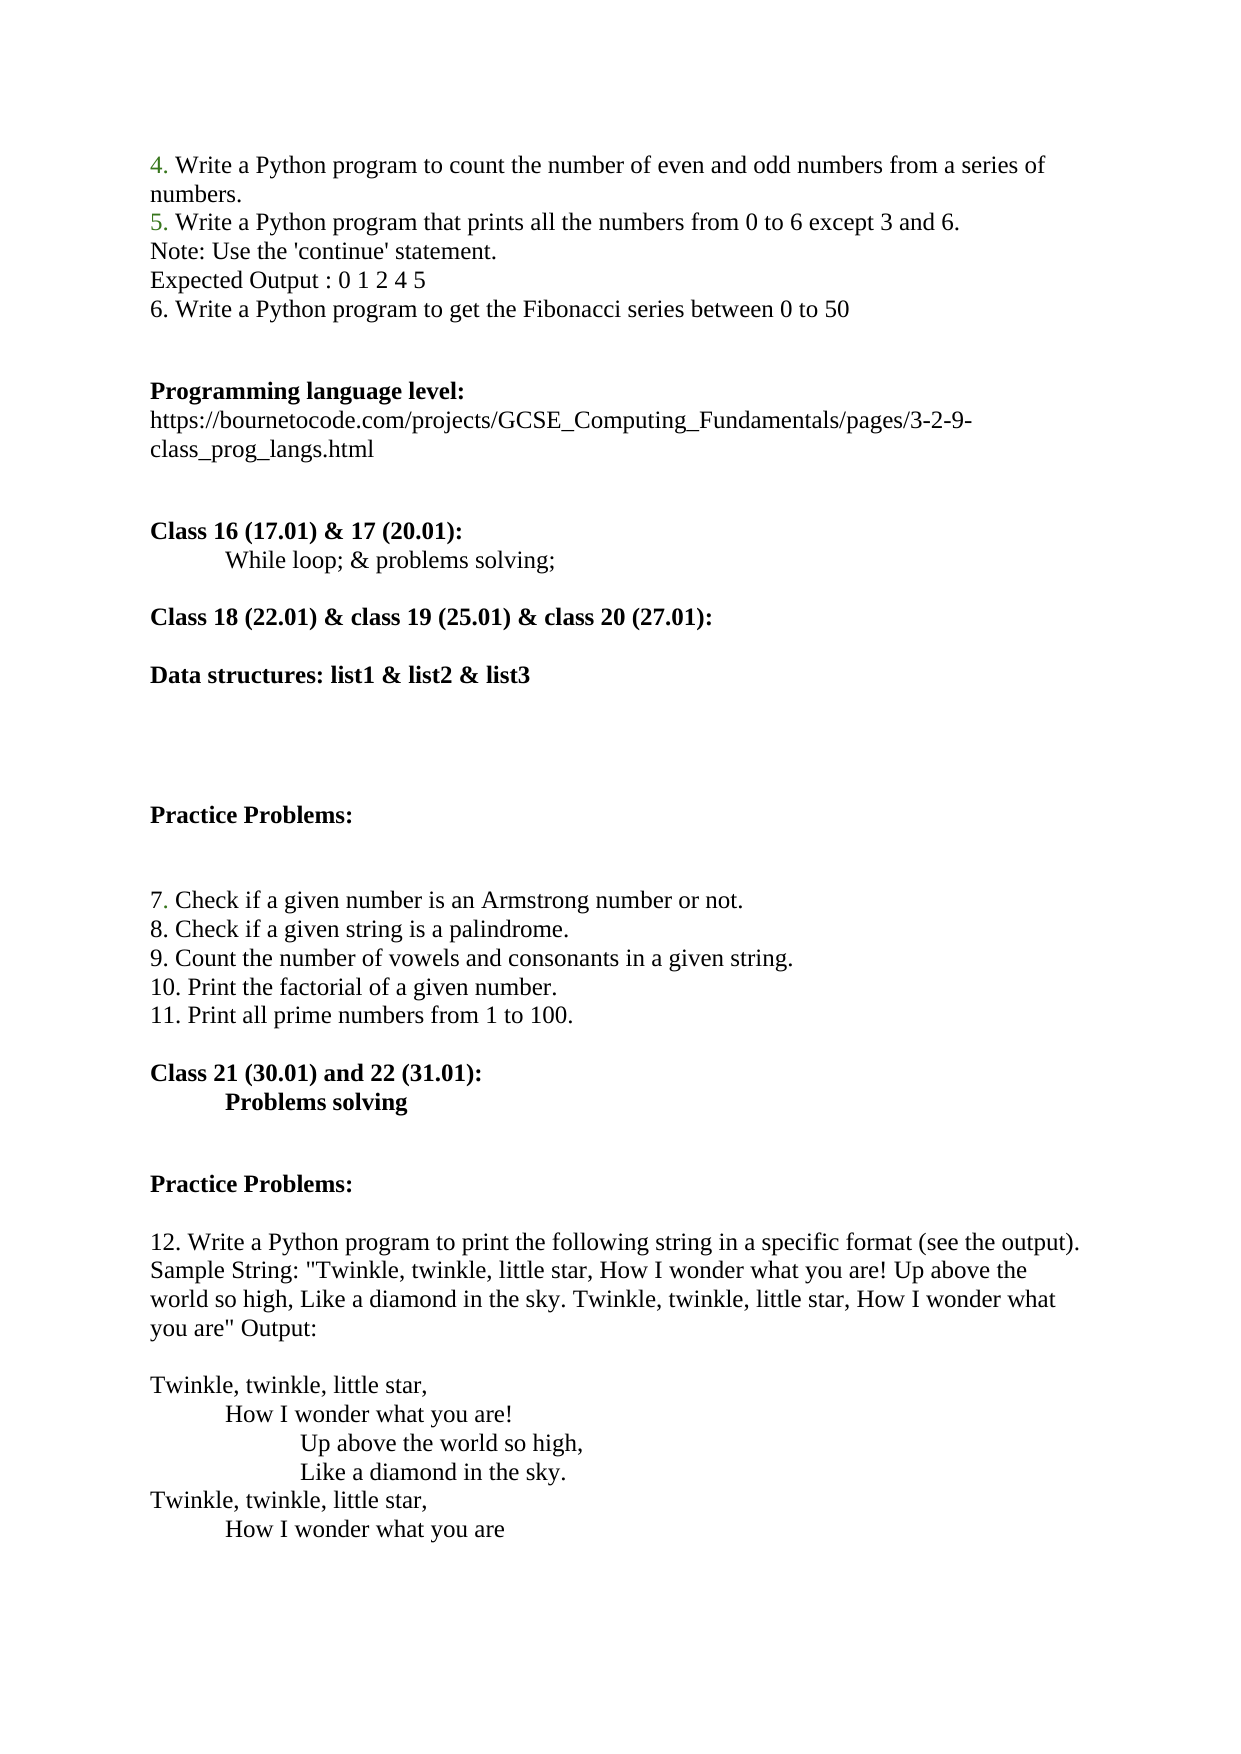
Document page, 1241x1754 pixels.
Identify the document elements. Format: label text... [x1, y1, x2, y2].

text 5. Write a Python program that prints all the numbers from 0 to 6 except 3 and 6. [150, 207, 1090, 236]
text 10. Print the factorial of a given number. [150, 972, 1090, 1001]
text Up above the world so high, [150, 1428, 1090, 1457]
text Note: Use the 'continue' statement. [150, 236, 1090, 265]
text Class 21 (30.01) and 22 (31.01): [150, 1058, 1090, 1087]
text 11. Print all prime numbers from 1 to 100. [150, 1001, 1090, 1029]
text 12. Write a Python program to print the following string in a specific format (see the output). [150, 1227, 1090, 1256]
text Class 18 (22.01) & class 19 (25.01) & class 20 (27.01): [150, 602, 1090, 631]
text 9. Count the number of vowels and consonants in a given string. [150, 943, 1090, 972]
text Problems solving [150, 1087, 1090, 1116]
text Class 16 (17.01) & 17 (20.01): [150, 516, 1090, 545]
text 7. Check if a given number is an Armstrong number or not. [150, 886, 1090, 914]
text Twinkle, twinkle, little star, [150, 1486, 1090, 1514]
text Twinkle, twinkle, little star, [150, 1371, 1090, 1399]
text 6. Write a Python program to get the Fibonacci series between 0 to 50 [150, 294, 1090, 322]
text 4. Write a Python program to count the number of even and odd numbers from a series of numbers. [150, 150, 1090, 207]
text While loop; & problems solving; [150, 545, 1090, 574]
text 8. Check if a given string is a palindrome. [150, 914, 1090, 943]
text How I wonder what you are [150, 1514, 1090, 1543]
text Practice Problems: [150, 1169, 1090, 1198]
text Sample String: "Twinkle, twinkle, little star, How I wonder what you are! Up above the world so high, Like a diamond in the sky. Twinkle, twinkle, little star, How I wonder what you are" Output: [150, 1256, 1090, 1342]
text Programming language level: https://bournetocode.com/projects/GCSE_Computing_Fundamentals/pages/3-2-9-class_prog_langs.html [150, 376, 1090, 462]
text Expected Output : 0 1 2 4 5 [150, 265, 1090, 294]
text Data structures: list1 & list2 & list3 [150, 660, 1090, 689]
text Like a diamond in the sky. [150, 1457, 1090, 1486]
text Practice Problems: [150, 800, 1090, 886]
text How I wonder what you are! [150, 1399, 1090, 1428]
